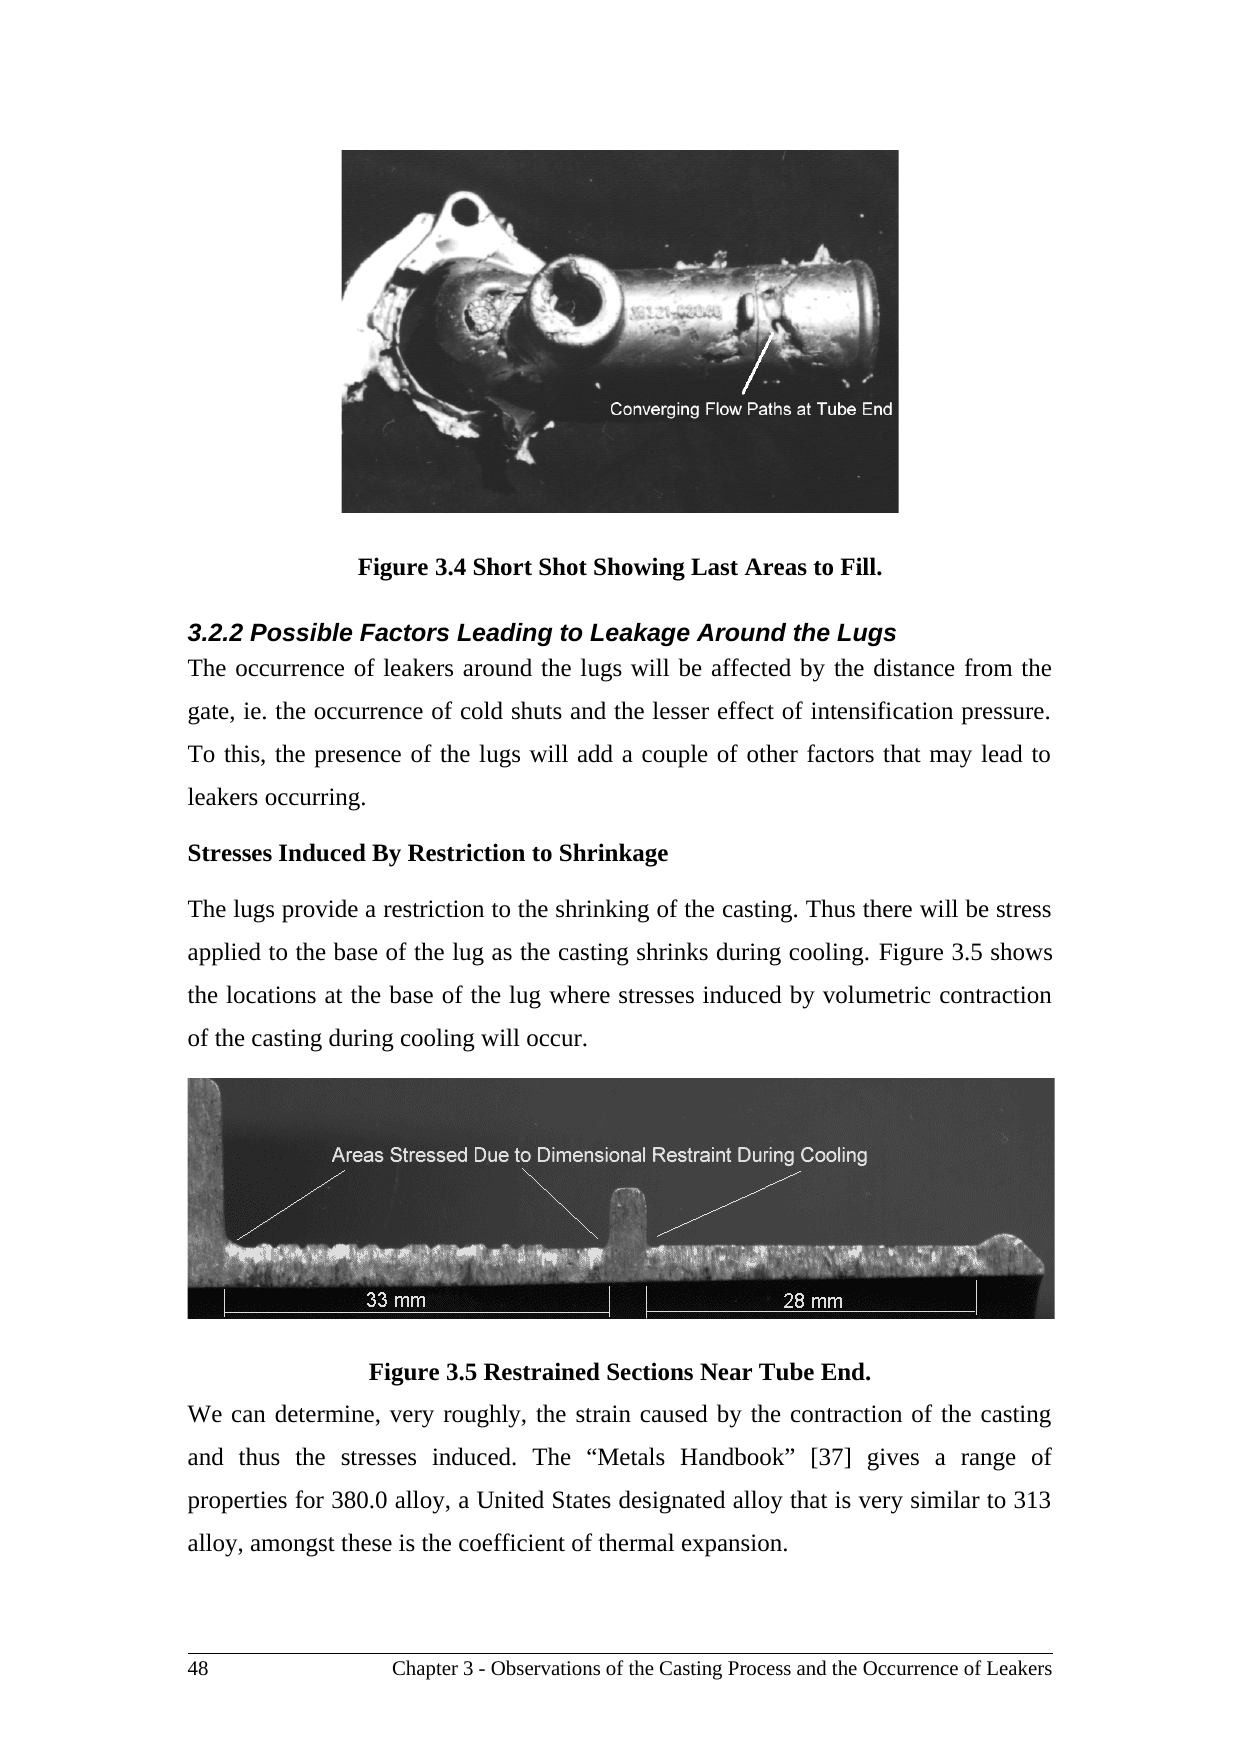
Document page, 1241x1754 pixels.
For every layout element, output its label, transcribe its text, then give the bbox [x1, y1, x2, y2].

picture [187, 1078, 1055, 1319]
text Figure 3.5 Restrained Sections Near Tube End. [187, 1357, 1053, 1386]
picture [341, 150, 899, 513]
text Figure 3.4 Short Shot Showing Last Areas to Fill. [187, 552, 1053, 581]
text The occurrence of leakers around the lugs will be affected by the distance from the gate, ie. the occurrence of cold shuts and the lesser effect of intensification pressure. To this, the presence of the lugs will add a couple of other factors that may lead to leakers occurring. [187, 653, 1053, 811]
subtitle Possible Factors Leading to Leakage Around the Lugs [187, 618, 1053, 647]
text Stresses Induced By Restriction to Shrinkage [187, 838, 1053, 867]
text The lugs provide a restriction to the shrinking of the casting. Thus there will be stress applied to the base of the lug as the casting shrinks during cooling. Figure 3 .5 shows the locations at the base of the lug where stresses induced by volumetric contraction of the casting during cooling will occur. [187, 894, 1053, 1052]
text We can determine, very roughly, the strain caused by the contraction of the casting and thus the stresses induced. The “Metals Handbook” [37] gives a range of properties for 380.0 alloy, a United States designated alloy that is very similar to 313 alloy, amongst these is the coefficient of thermal expansion. [187, 1399, 1053, 1557]
